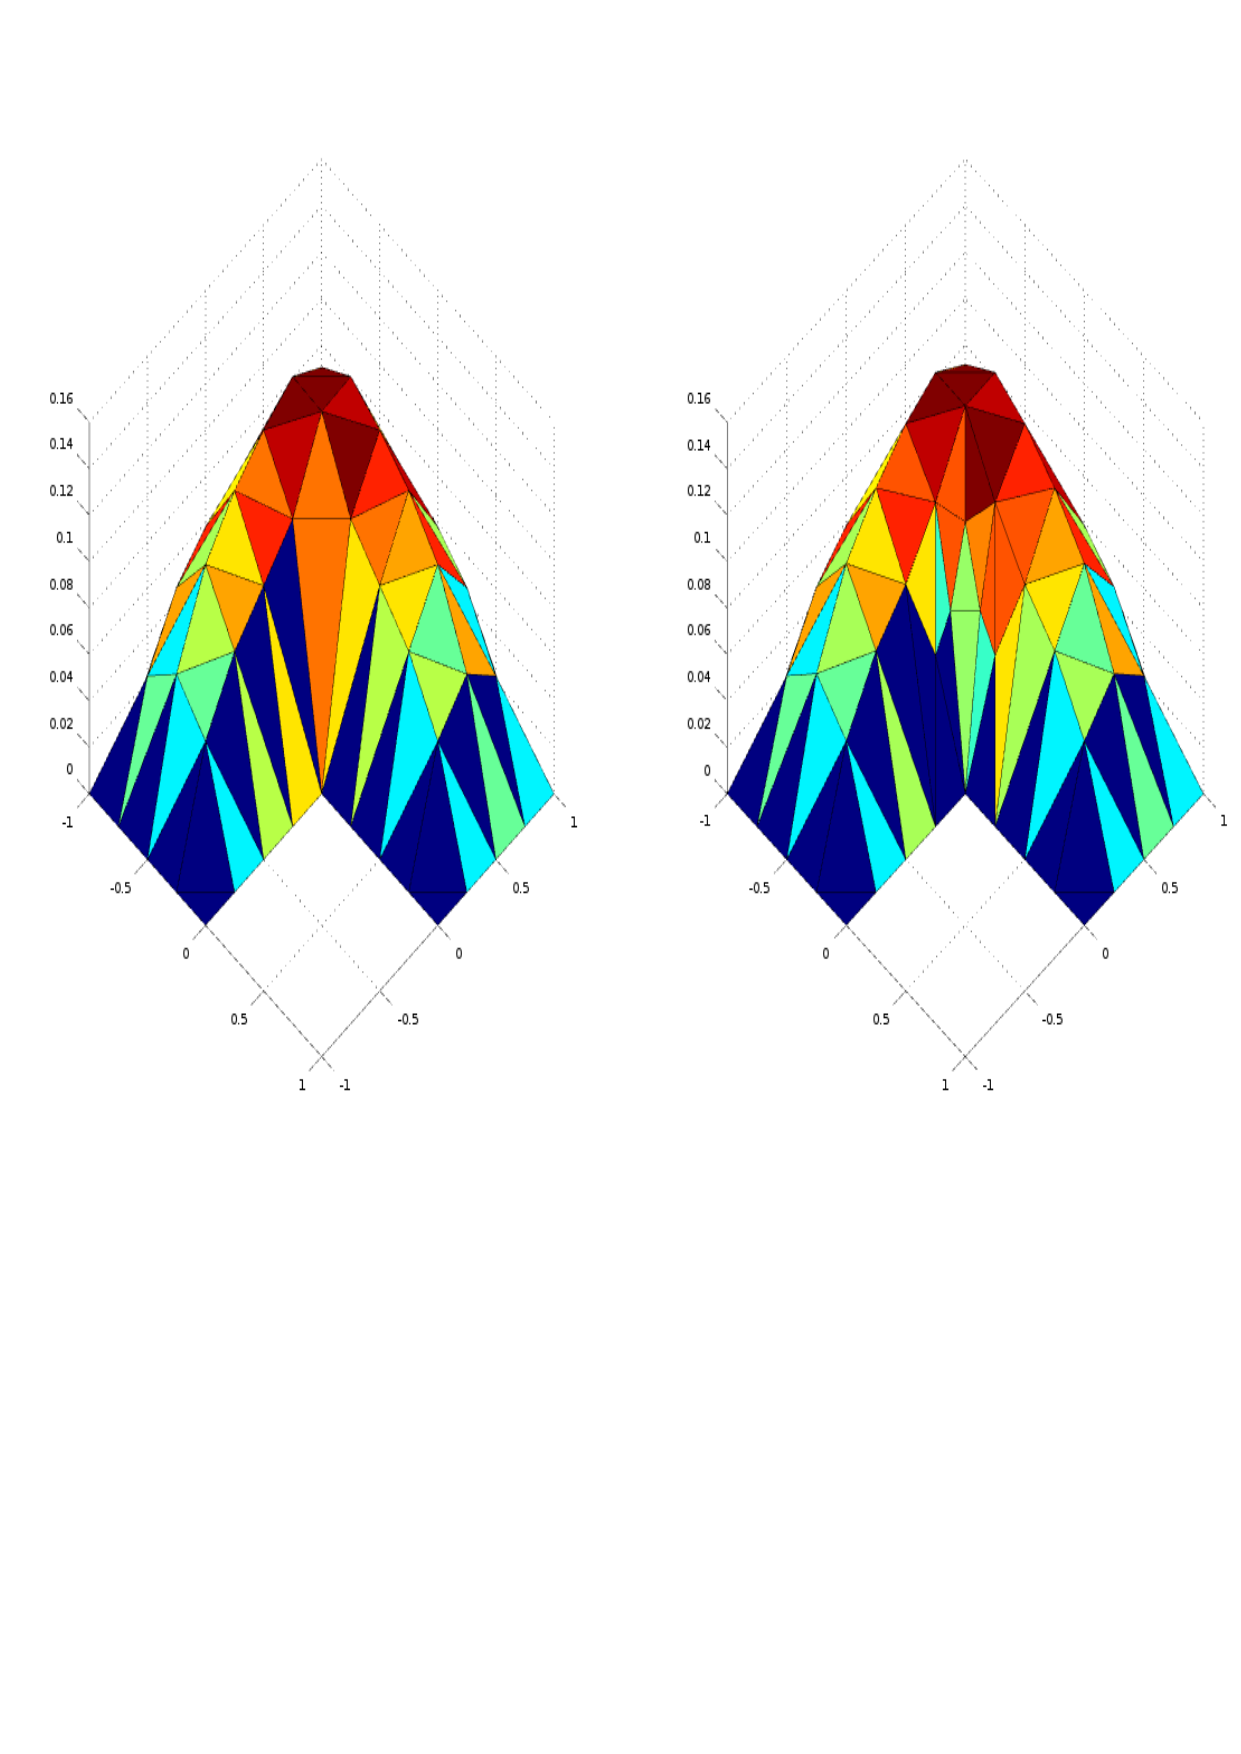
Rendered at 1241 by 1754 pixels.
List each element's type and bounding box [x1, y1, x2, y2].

picture [0, 116, 1241, 1147]
